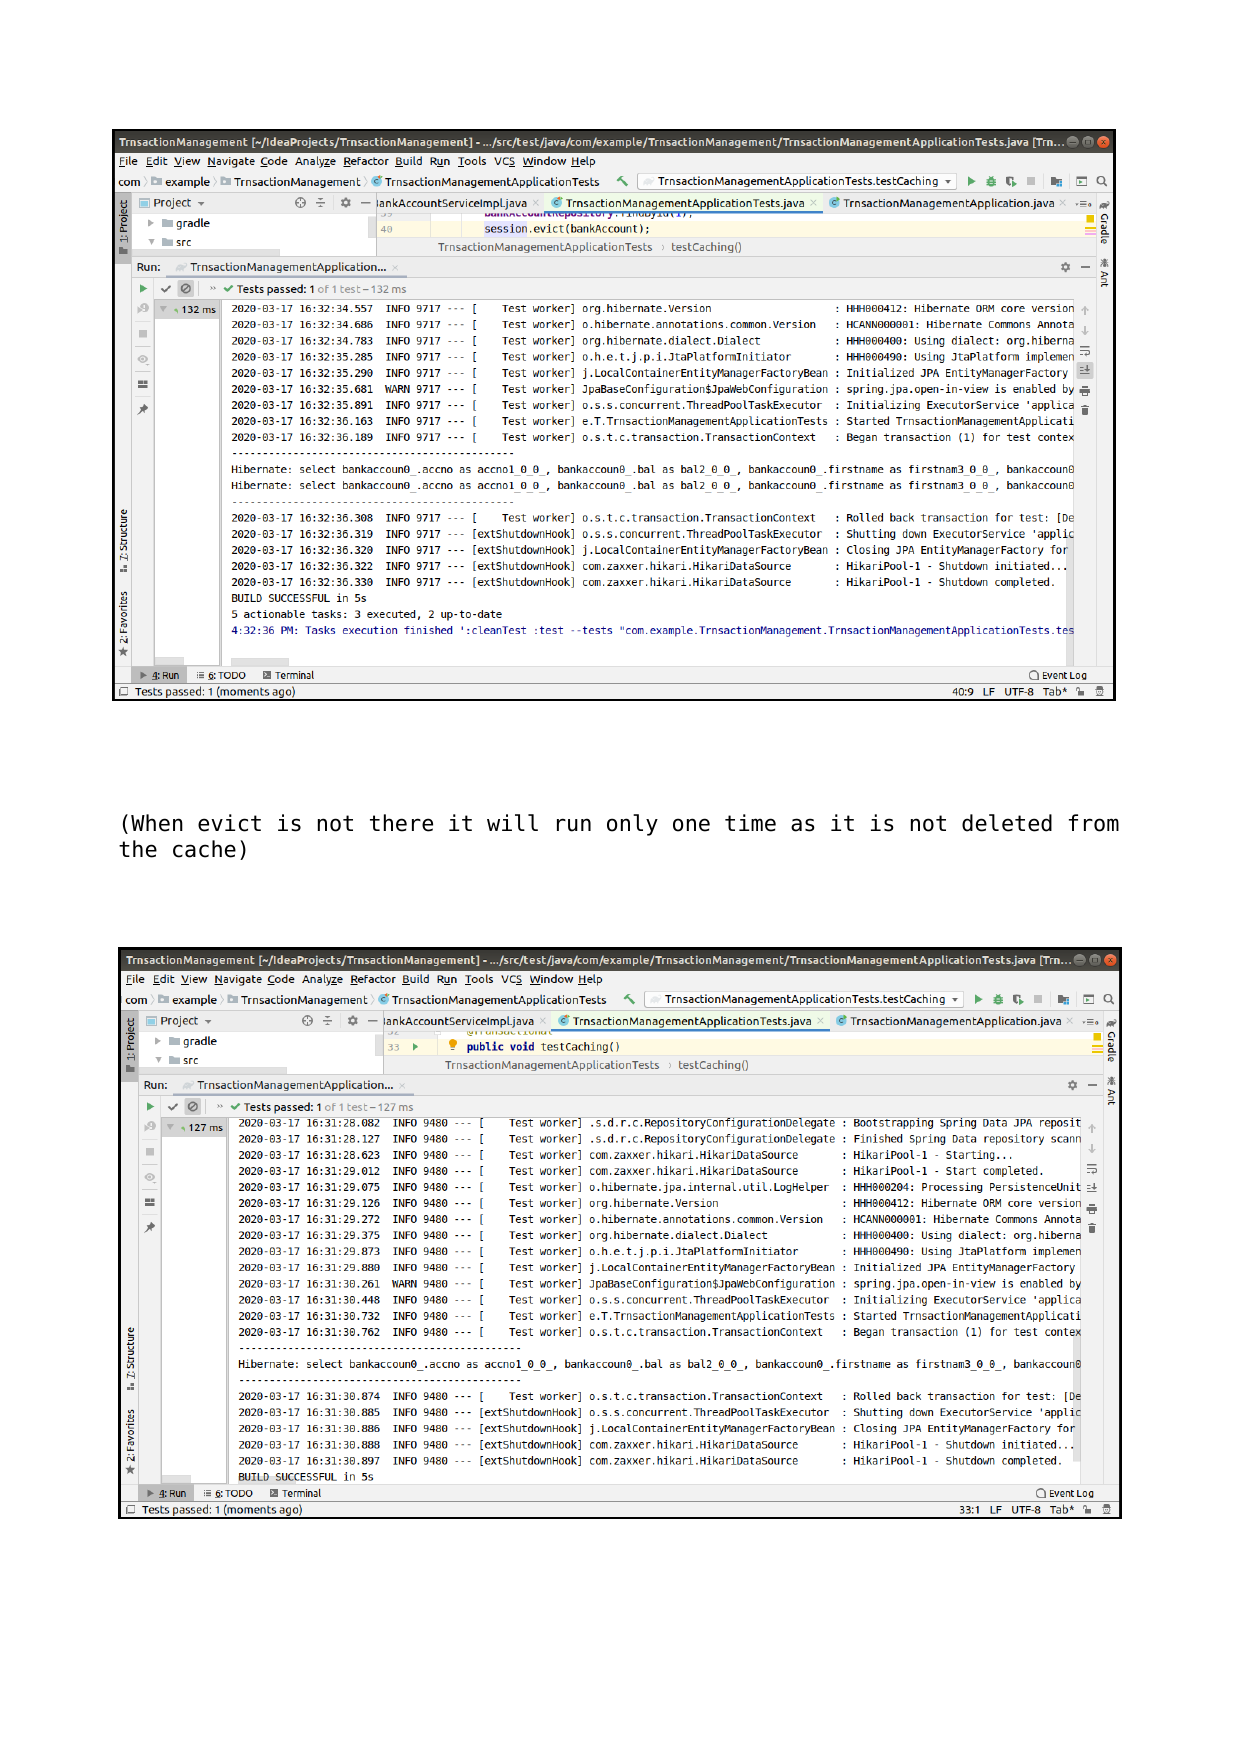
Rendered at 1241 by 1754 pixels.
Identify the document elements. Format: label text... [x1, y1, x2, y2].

picture [114, 131, 1113, 699]
text (When evict is not there it will run only one time as it is not deleted from the cache) [118, 811, 1122, 862]
picture [121, 950, 1120, 1517]
